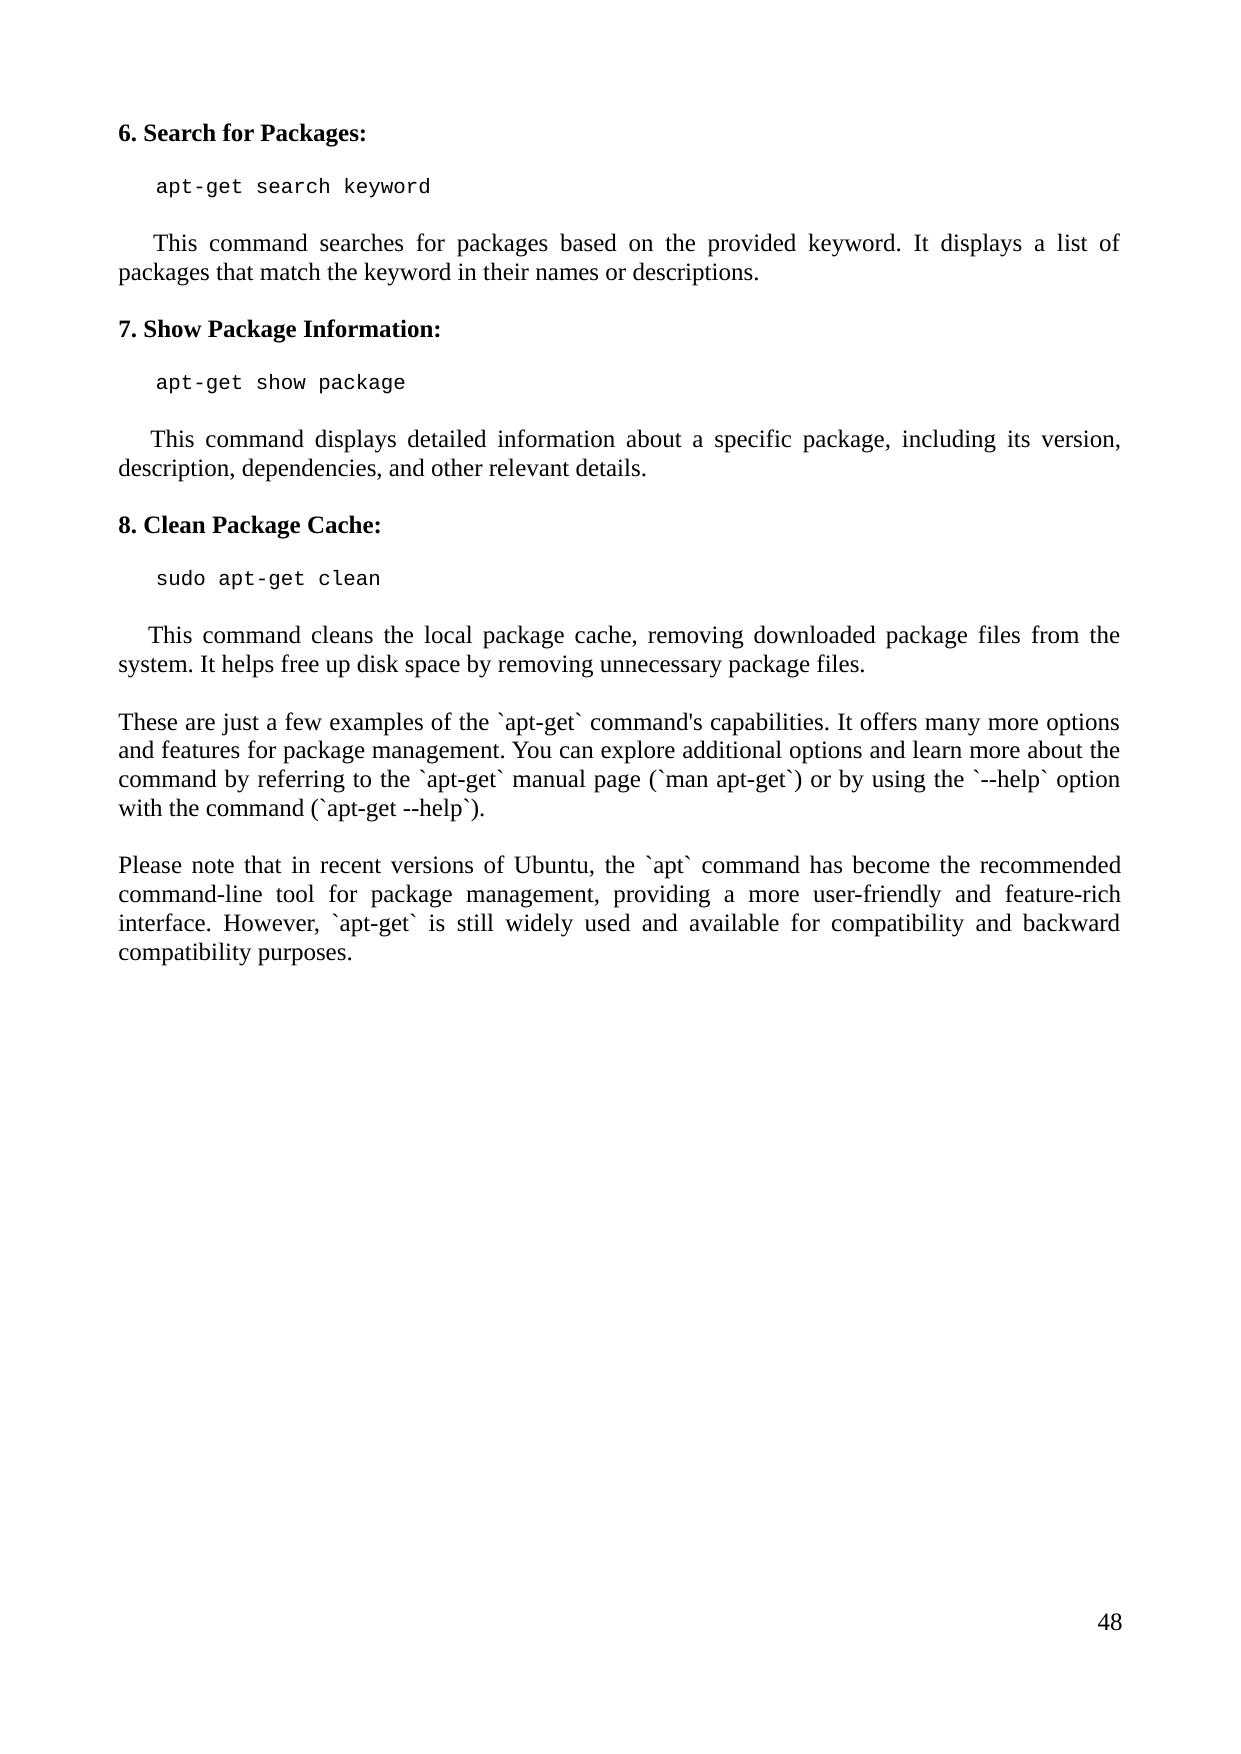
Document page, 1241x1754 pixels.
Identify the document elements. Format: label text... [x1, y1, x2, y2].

text sudo apt-get clean [118, 568, 1122, 592]
text This command searches for packages based on the provided keyword. It displays a list of packages that match the keyword in their names or descriptions. [118, 228, 1122, 286]
text 8. Clean Package Cache: [118, 510, 1122, 539]
text 6. Search for Packages: [118, 118, 1122, 147]
text apt-get search keyword [118, 176, 1122, 199]
text This command displays detailed information about a specific package, including its version, description, dependencies, and other relevant details. [118, 424, 1122, 482]
text 7. Show Package Information: [118, 314, 1122, 343]
text These are just a few examples of the `apt-get` command's capabilities. It offers many more options and features for package management. You can explore additional options and learn more about the command by referring to the `apt-get` manual page (`man apt-get`) or by using the `--help` option with the command (`apt-get --help`). [118, 707, 1122, 822]
text This command cleans the local package cache, removing downloaded package files from the system. It helps free up disk space by removing unnecessary package files. [118, 620, 1122, 678]
text Please note that in recent versions of Ubuntu, the `apt` command has become the recommended command-line tool for package management, providing a more user-friendly and feature-rich interface. However, `apt-get` is still widely used and available for compatibility and backward compatibility purposes. [118, 850, 1122, 965]
text apt-get show package [118, 372, 1122, 395]
